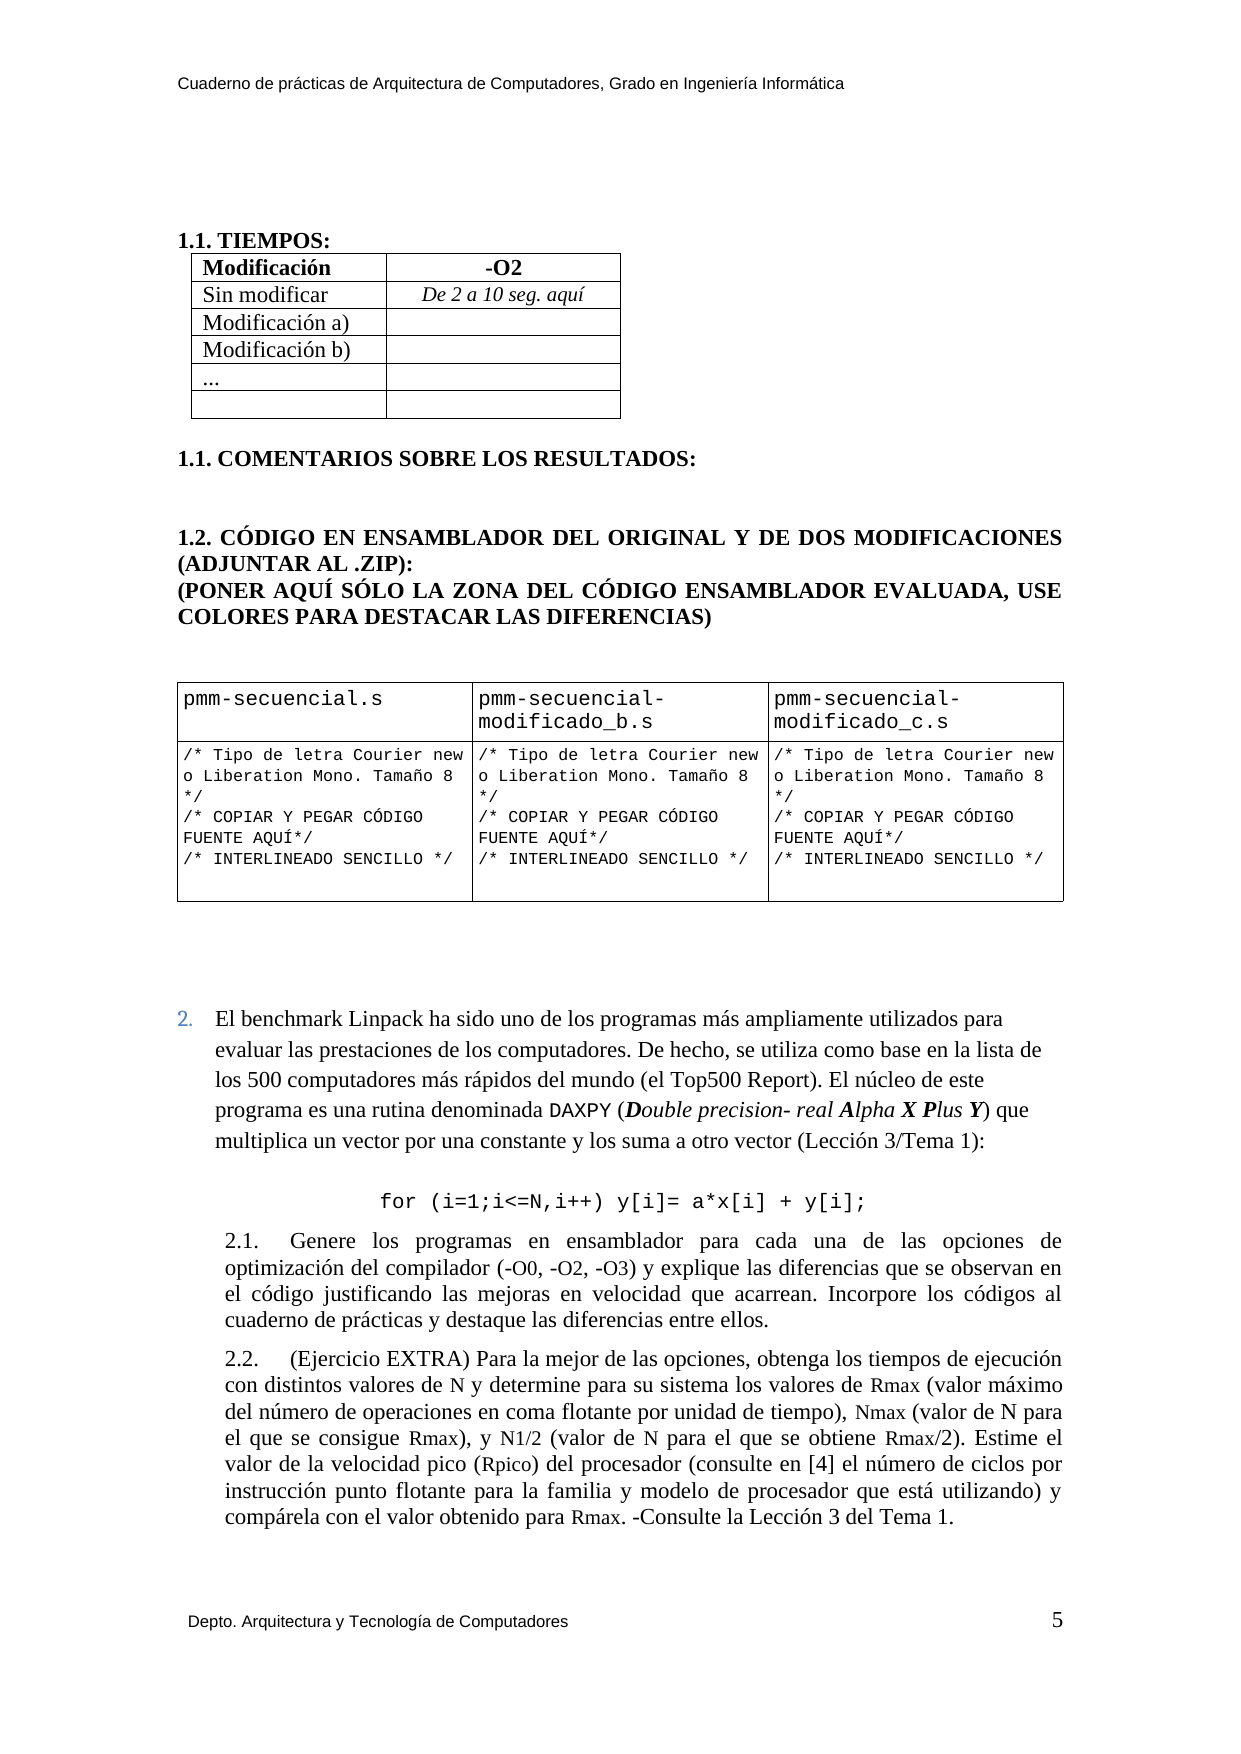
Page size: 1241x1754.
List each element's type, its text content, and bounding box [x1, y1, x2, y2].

list (Ejercicio EXTRA) Para la mejor de las opciones, obtenga los tiempos de ejecución con distintos valores de N y determine para su sistema los valores de Rmax (valor máximo del número de operaciones en coma flotante por unidad de tiempo), Nmax (valor de N para el que se consigue Rmax), y N1/2 (valor de N para el que se obtiene Rmax/2). Estime el valor de la velocidad pico (Rpico) del procesador (consulte en [4] el número de ciclos por instrucción punto flotante para la familia y modelo de procesador que está utilizando) y compárela con el valor obtenido para Rmax. -Consulte la Lección 3 del Tema 1. [224, 1345, 1063, 1529]
table_header pmm-secuencial-modificado_c.s [769, 683, 1063, 741]
text 1.2. CÓDIGO EN ENSAMBLADOR DEL ORIGINAL Y DE DOS MODIFICACIONES (ADJUNTAR AL .ZIP): [177, 524, 1063, 577]
text (PONER AQUÍ SÓLO LA ZONA DEL CÓDIGO ENSAMBLADOR EVALUADA, USE COLORES PARA DESTACAR LAS DIFERENCIAS) [177, 577, 1063, 629]
table_cell Sin modificar [192, 282, 386, 308]
table_header pmm-secuencial-modificado_b.s [473, 683, 768, 741]
list for (i=1;i<=N,i++) y[i]= a*x[i] + y[i]; [183, 1191, 1063, 1215]
table_cell [387, 391, 620, 417]
table_header pmm-secuencial.s [178, 683, 472, 741]
list El benchmark Linpack ha sido uno de los programas más ampliamente utilizados para evaluar las prestaciones de los computadores. De hecho, se utiliza como base en la lista de los 500 computadores más rápidos del mundo (el Top500 Report). El núcleo de este programa es una rutina denominada DAXPY (Double precision- real Alpha X Plus Y) que multiplica un vector por una constante y los suma a otro vector (Lección 3/Tema 1): [177, 1005, 1063, 1154]
list Genere los programas en ensamblador para cada una de las opciones de optimización del compilador (-O0, -O2, -O3) y explique las diferencias que se observan en el código justificando las mejoras en velocidad que acarrean. Incorpore los códigos al cuaderno de prácticas y destaque las diferencias entre ellos. [224, 1227, 1063, 1333]
table_cell ... [192, 364, 386, 390]
table_cell [192, 391, 386, 417]
table_cell [387, 309, 620, 335]
text 1.1. TIEMPOS: [177, 227, 1063, 253]
text 1.1. COMENTARIOS SOBRE LOS RESULTADOS: [177, 445, 1063, 471]
table_cell /* Tipo de letra Courier new o Liberation Mono. Tamaño 8 */ /* COPIAR Y PEGAR CÓDIGO FUENTE AQUÍ*/ /* INTERLINEADO SENCILLO */ [178, 742, 472, 901]
table_cell De 2 a 10 seg. aquí [387, 282, 620, 308]
table_cell /* Tipo de letra Courier new o Liberation Mono. Tamaño 8 */ /* COPIAR Y PEGAR CÓDIGO FUENTE AQUÍ*/ /* INTERLINEADO SENCILLO */ [473, 742, 768, 901]
table_header Modificación [192, 254, 386, 281]
table_cell Modificación b) [192, 336, 386, 363]
table_header -O2 [387, 254, 620, 281]
table_cell Modificación a) [192, 309, 386, 335]
table_cell [387, 336, 620, 363]
table_cell [387, 364, 620, 390]
table_cell /* Tipo de letra Courier new o Liberation Mono. Tamaño 8 */ /* COPIAR Y PEGAR CÓDIGO FUENTE AQUÍ*/ /* INTERLINEADO SENCILLO */ [769, 742, 1063, 901]
